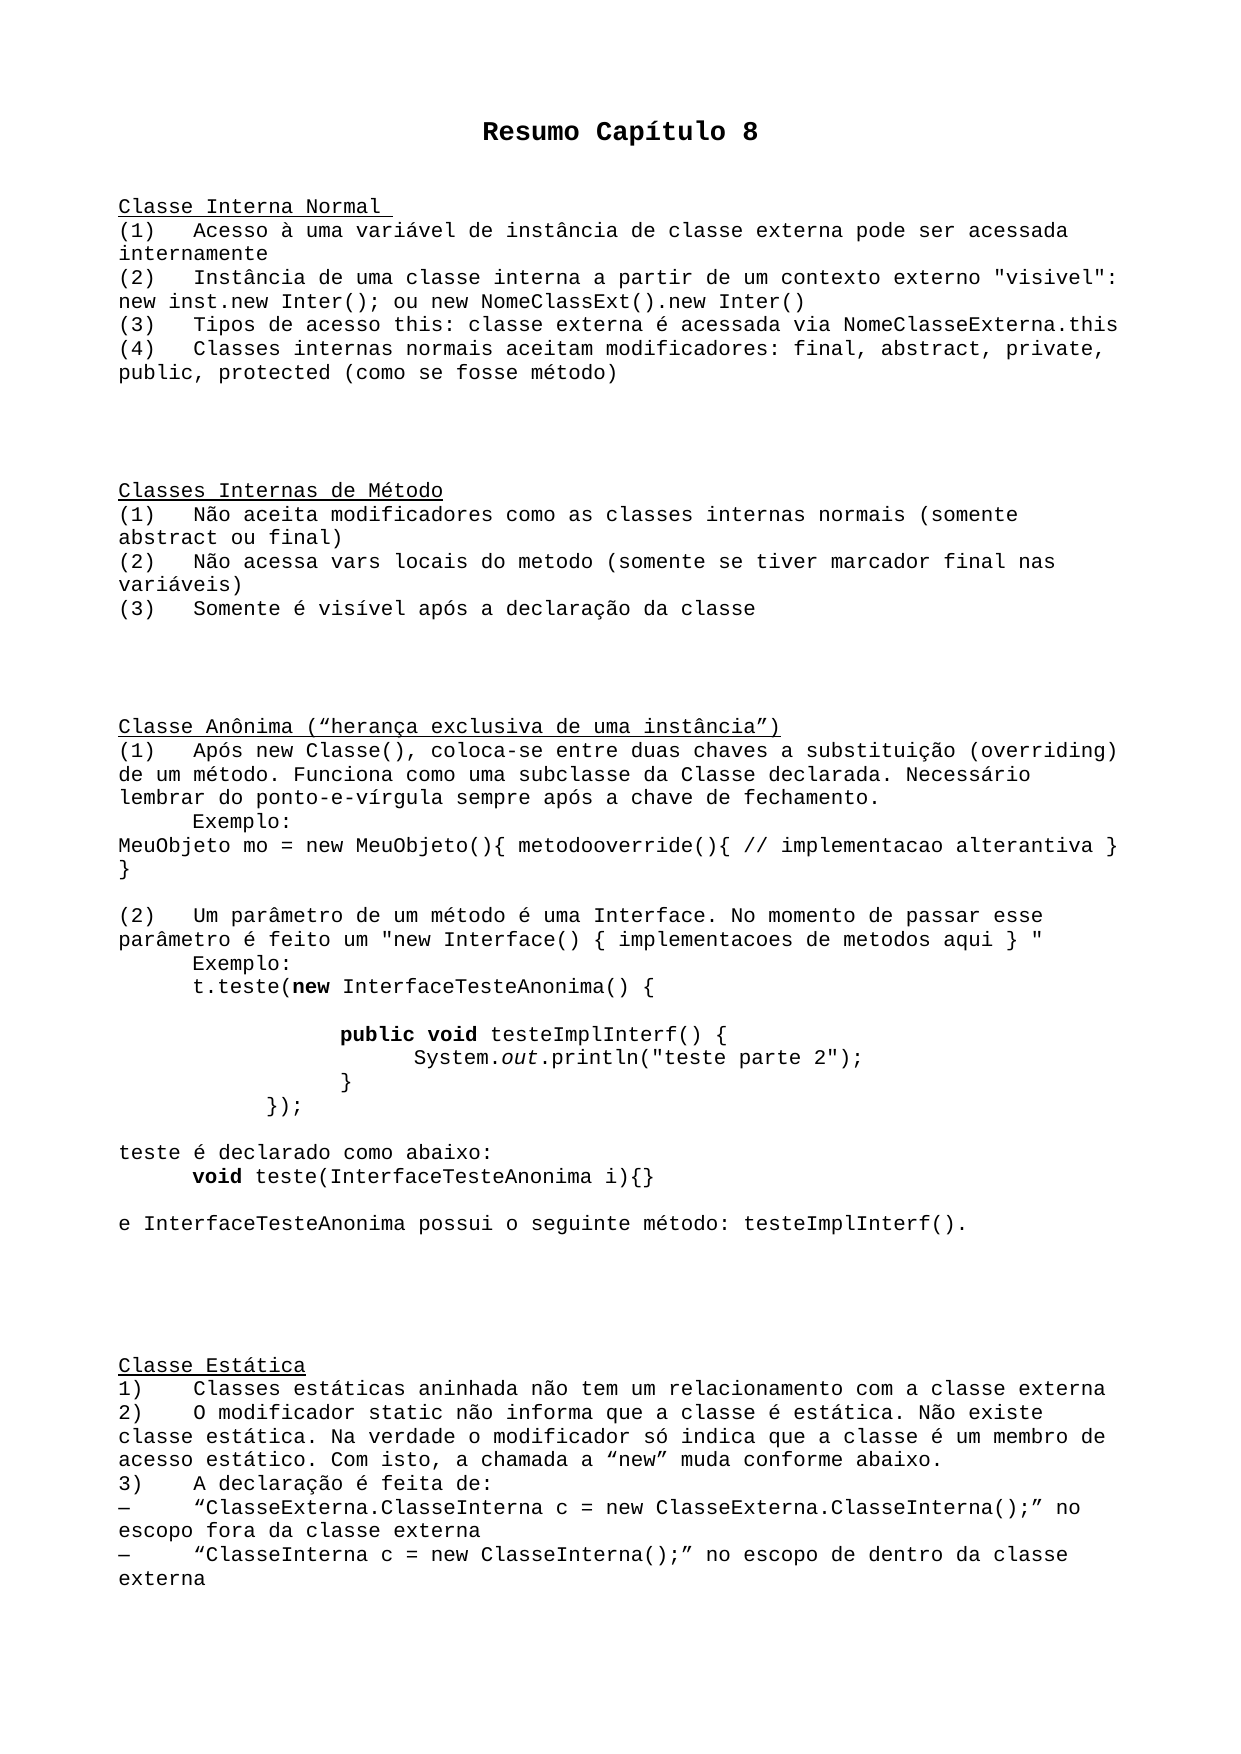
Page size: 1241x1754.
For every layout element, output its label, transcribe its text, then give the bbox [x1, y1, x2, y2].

list Acesso à uma variável de instância de classe externa pode ser acessada internamente [118, 220, 1122, 267]
list Somente é visível após a declaração da classe [118, 598, 1122, 622]
text Classe Interna Normal [118, 196, 1122, 220]
list Instância de uma classe interna a partir de um contexto externo "visivel": new inst.new Inter(); ou new NomeClassExt().new Inter() [118, 267, 1122, 314]
list Tipos de acesso this: classe externa é acessada via NomeClasseExterna.this [118, 314, 1122, 338]
text } [118, 1071, 1122, 1095]
text Exemplo: [118, 811, 1122, 834]
list Não acessa vars locais do metodo (somente se tiver marcador final nas variáveis) [118, 551, 1122, 598]
text e InterfaceTesteAnonima possui o seguinte método: testeImplInterf(). [118, 1213, 1122, 1237]
text }); [118, 1095, 1122, 1118]
text System.out.println("teste parte 2"); [118, 1047, 1122, 1071]
text Resumo Capítulo 8 [118, 118, 1122, 149]
list A declaração é feita de: [118, 1473, 1122, 1497]
list Não aceita modificadores como as classes internas normais (somente abstract ou final) [118, 503, 1122, 551]
list Classes estáticas aninhada não tem um relacionamento com a classe externa [118, 1378, 1122, 1402]
list O modificador static não informa que a classe é estática. Não existe classe estática. Na verdade o modificador só indica que a classe é um membro de acesso estático. Com isto, a chamada a “new” muda conforme abaixo. [118, 1402, 1122, 1473]
text Classe Anônima (“herança exclusiva de uma instância”) [118, 716, 1122, 740]
text MeuObjeto mo = new MeuObjeto(){ metodooverride(){ // implementacao alterantiva } } [118, 834, 1122, 882]
list Após new Classe(), coloca-se entre duas chaves a substituição (overriding) de um método. Funciona como uma subclasse da Classe declarada. Necessário lembrar do ponto-e-vírgula sempre após a chave de fechamento. [118, 740, 1122, 811]
list Um parâmetro de um método é uma Interface. No momento de passar esse parâmetro é feito um "new Interface() { implementacoes de metodos aqui } " [118, 906, 1122, 953]
list “ClasseInterna c = new ClasseInterna();” no escopo de dentro da classe externa [118, 1544, 1122, 1591]
text void teste(InterfaceTesteAnonima i){} [118, 1166, 1122, 1189]
list “ClasseExterna.ClasseInterna c = new ClasseExterna.ClasseInterna();” no escopo fora da classe externa [118, 1497, 1122, 1544]
text public void testeImplInterf() { [118, 1024, 1122, 1047]
list Classes internas normais aceitam modificadores: final, abstract, private, public, protected (como se fosse método) [118, 338, 1122, 385]
text Classes Internas de Método [118, 480, 1122, 503]
text teste é declarado como abaixo: [118, 1142, 1122, 1166]
text Exemplo: [118, 953, 1122, 976]
text Classe Estática [118, 1355, 1122, 1378]
text t.teste(new InterfaceTesteAnonima() { [118, 976, 1122, 1000]
